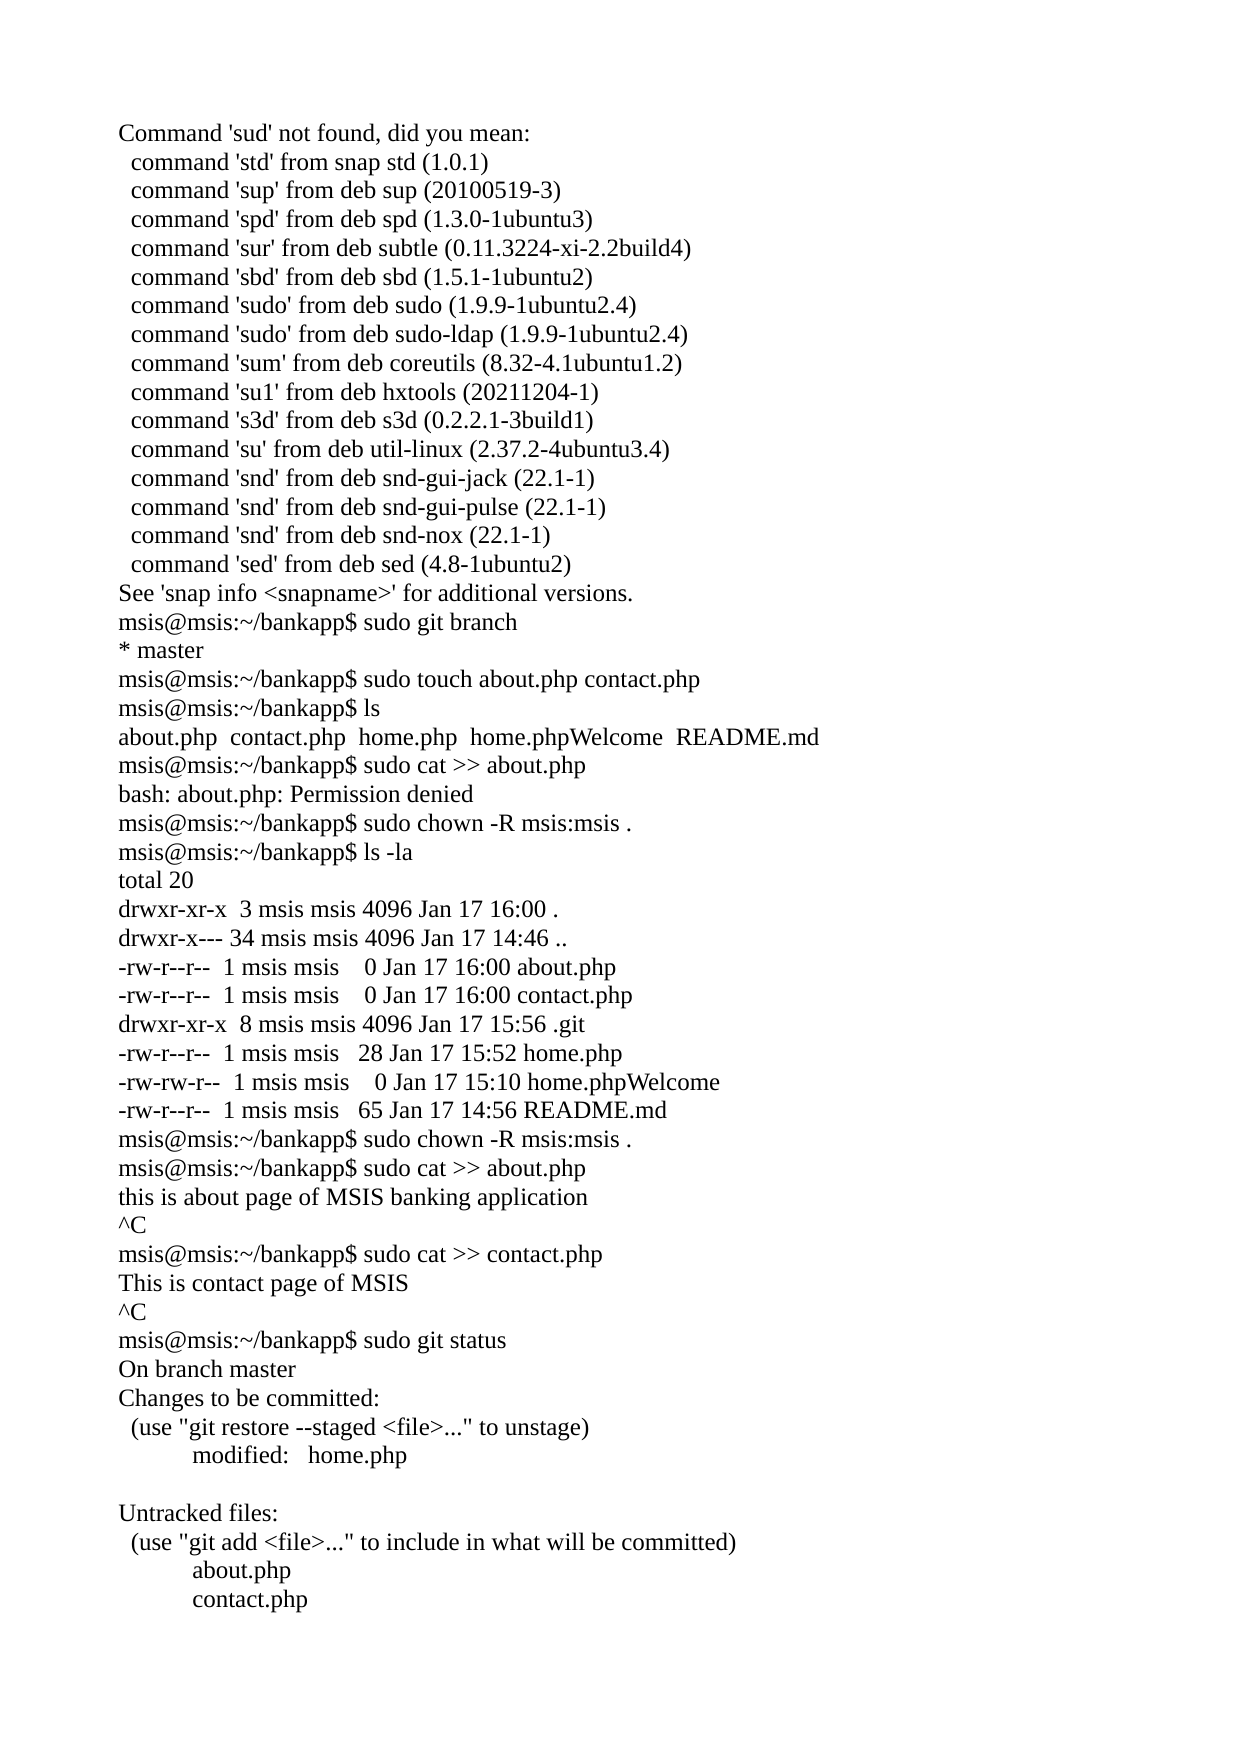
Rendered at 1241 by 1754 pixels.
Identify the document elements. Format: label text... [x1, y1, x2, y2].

text * master [118, 636, 1122, 664]
text This is contact page of MSIS [118, 1268, 1122, 1297]
text command 'snd' from deb snd-gui-pulse (22.1-1) [118, 492, 1122, 521]
text command 'spd' from deb spd (1.3.0-1ubuntu3) [118, 204, 1122, 233]
text drwxr-xr-x 8 msis msis 4096 Jan 17 15:56 .git [118, 1009, 1122, 1038]
text (use "git restore --staged <file>..." to unstage) [118, 1412, 1122, 1441]
text msis@msis:~/bankapp$ sudo git branch [118, 607, 1122, 636]
text total 20 [118, 866, 1122, 894]
text msis@msis:~/bankapp$ ls [118, 693, 1122, 722]
text ^C [118, 1211, 1122, 1239]
text msis@msis:~/bankapp$ ls -la [118, 837, 1122, 866]
text command 'std' from snap std (1.0.1) [118, 147, 1122, 176]
text msis@msis:~/bankapp$ sudo cat >> about.php [118, 751, 1122, 779]
text contact.php [118, 1584, 1122, 1613]
text ^C [118, 1297, 1122, 1326]
text modified: home.php [118, 1441, 1122, 1469]
text command 'su1' from deb hxtools (20211204-1) [118, 377, 1122, 406]
text command 's3d' from deb s3d (0.2.2.1-3build1) [118, 406, 1122, 434]
text bash: about.php: Permission denied [118, 779, 1122, 808]
text command 'snd' from deb snd-nox (22.1-1) [118, 521, 1122, 549]
text On branch master [118, 1354, 1122, 1383]
text -rw-r--r-- 1 msis msis 28 Jan 17 15:52 home.php [118, 1038, 1122, 1067]
text drwxr-x--- 34 msis msis 4096 Jan 17 14:46 .. [118, 923, 1122, 952]
text msis@msis:~/bankapp$ sudo chown -R msis:msis . [118, 808, 1122, 837]
text command 'sudo' from deb sudo-ldap (1.9.9-1ubuntu2.4) [118, 319, 1122, 348]
text this is about page of MSIS banking application [118, 1182, 1122, 1211]
text msis@msis:~/bankapp$ sudo git status [118, 1326, 1122, 1354]
text msis@msis:~/bankapp$ sudo touch about.php contact.php [118, 664, 1122, 693]
text -rw-r--r-- 1 msis msis 0 Jan 17 16:00 contact.php [118, 981, 1122, 1009]
text command 'sum' from deb coreutils (8.32-4.1ubuntu1.2) [118, 348, 1122, 377]
text Untracked files: [118, 1498, 1122, 1527]
text -rw-rw-r-- 1 msis msis 0 Jan 17 15:10 home.phpWelcome [118, 1067, 1122, 1096]
text command 'sbd' from deb sbd (1.5.1-1ubuntu2) [118, 262, 1122, 291]
text command 'sed' from deb sed (4.8-1ubuntu2) [118, 549, 1122, 578]
text -rw-r--r-- 1 msis msis 65 Jan 17 14:56 README.md [118, 1096, 1122, 1124]
text msis@msis:~/bankapp$ sudo chown -R msis:msis . [118, 1124, 1122, 1153]
text command 'sudo' from deb sudo (1.9.9-1ubuntu2.4) [118, 291, 1122, 319]
text command 'su' from deb util-linux (2.37.2-4ubuntu3.4) [118, 434, 1122, 463]
text See 'snap info <snapname>' for additional versions. [118, 578, 1122, 607]
text command 'snd' from deb snd-gui-jack (22.1-1) [118, 463, 1122, 492]
text (use "git add <file>..." to include in what will be committed) [118, 1527, 1122, 1556]
text command 'sup' from deb sup (20100519-3) [118, 176, 1122, 204]
text -rw-r--r-- 1 msis msis 0 Jan 17 16:00 about.php [118, 952, 1122, 981]
text command 'sur' from deb subtle (0.11.3224-xi-2.2build4) [118, 233, 1122, 262]
text about.php contact.php home.php home.phpWelcome README.md [118, 722, 1122, 751]
text Changes to be committed: [118, 1383, 1122, 1412]
text msis@msis:~/bankapp$ sudo cat >> about.php [118, 1153, 1122, 1182]
text about.php [118, 1556, 1122, 1584]
text drwxr-xr-x 3 msis msis 4096 Jan 17 16:00 . [118, 894, 1122, 923]
text Command 'sud' not found, did you mean: [118, 118, 1122, 147]
text msis@msis:~/bankapp$ sudo cat >> contact.php [118, 1239, 1122, 1268]
